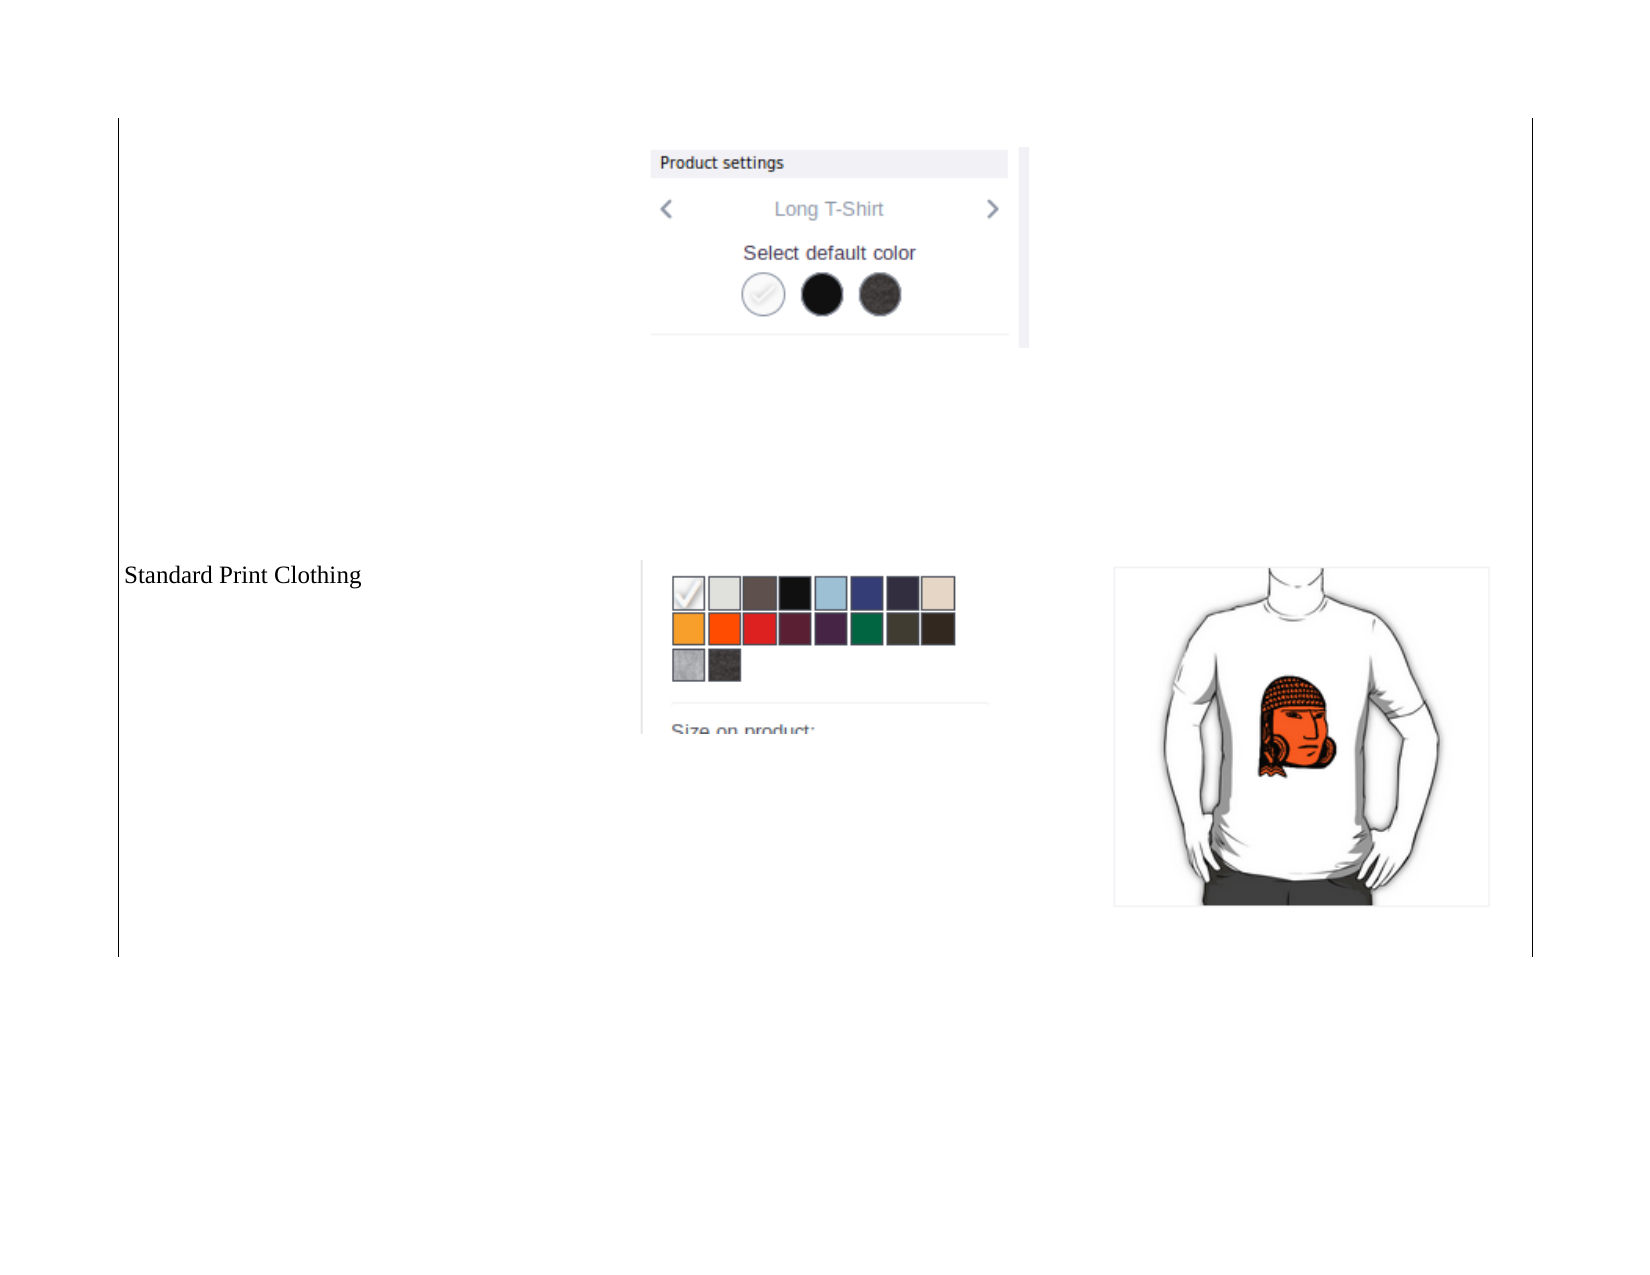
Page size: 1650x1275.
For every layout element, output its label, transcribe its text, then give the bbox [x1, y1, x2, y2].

picture [640, 147, 1030, 348]
table_cell [1061, 118, 1532, 554]
picture [1095, 560, 1498, 923]
table_cell [589, 118, 1061, 554]
picture [635, 560, 1015, 734]
table_cell [589, 554, 1061, 957]
table_cell [119, 118, 589, 554]
table_cell Standard Print Clothing [119, 554, 589, 957]
table_cell [1061, 554, 1532, 957]
